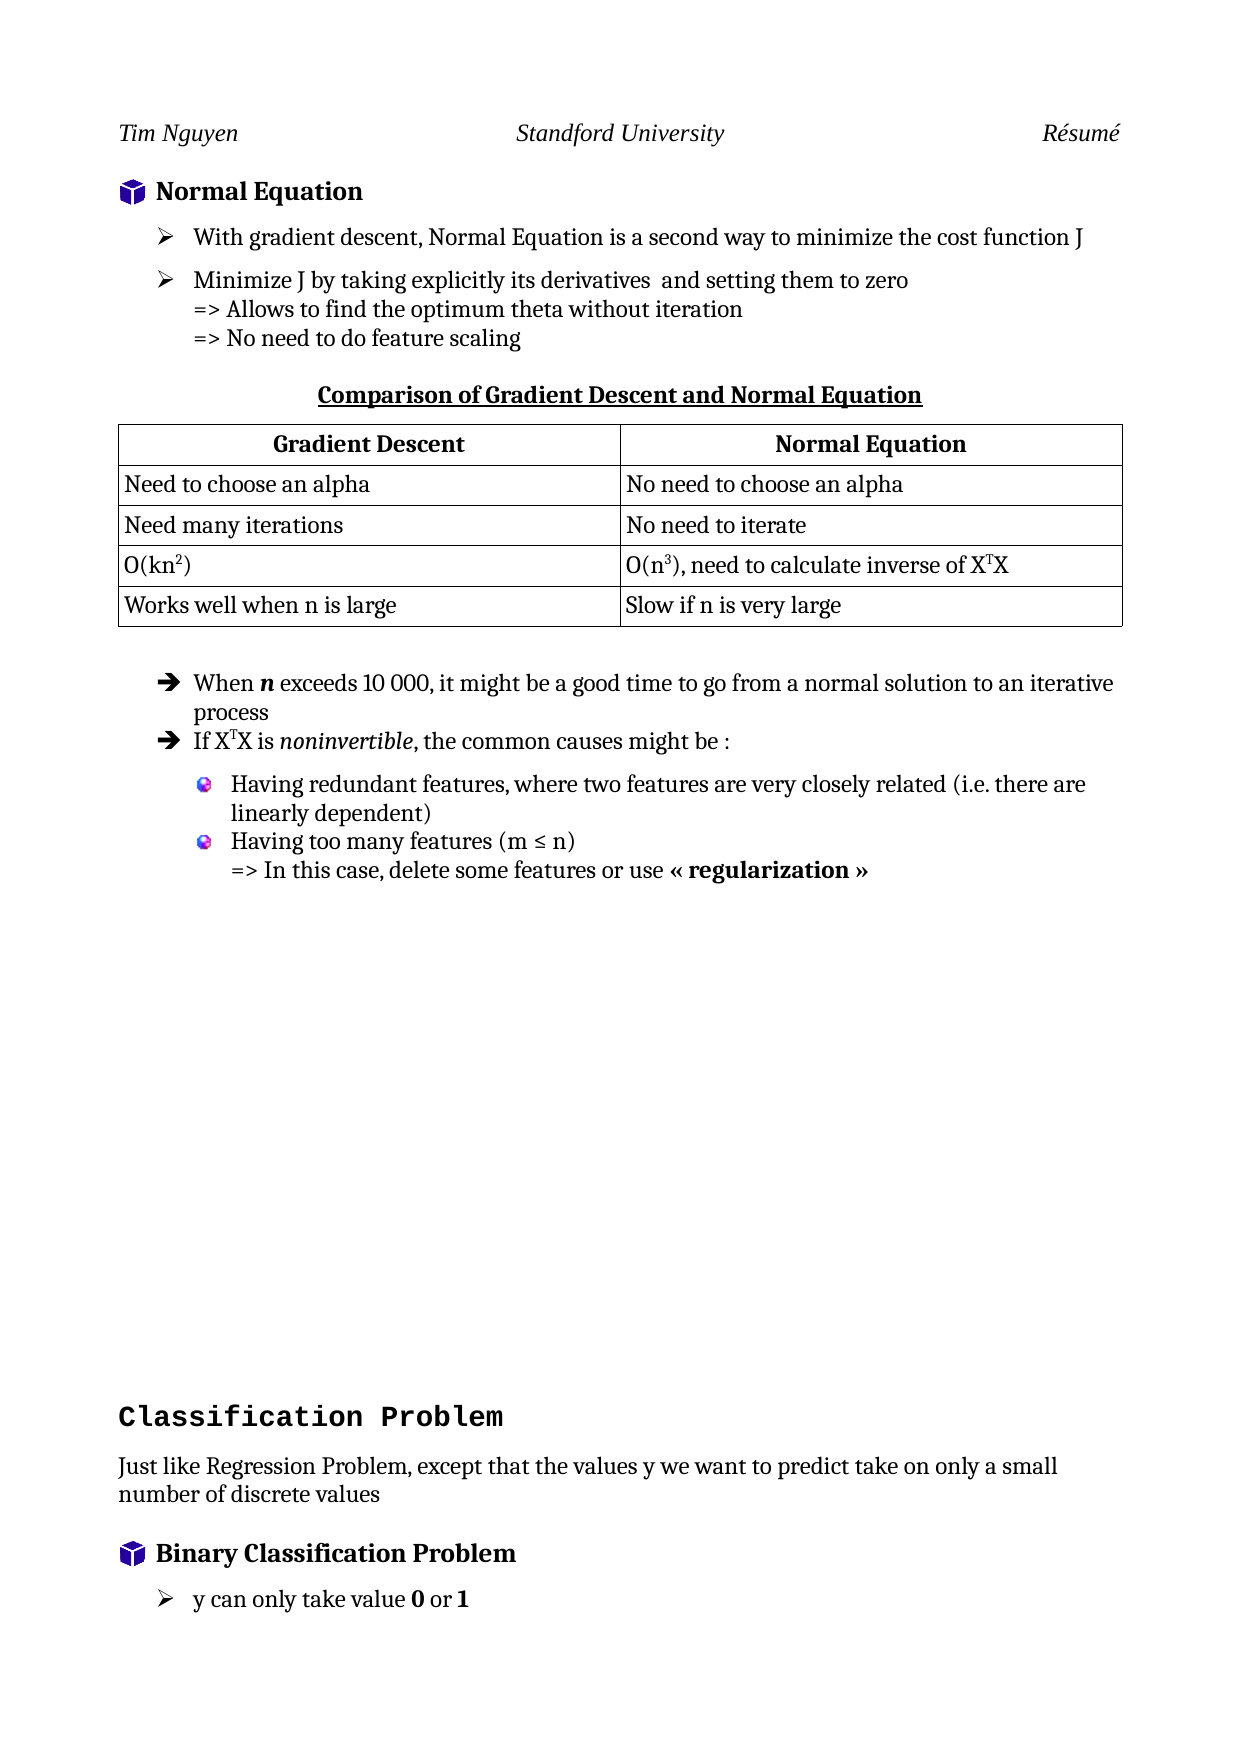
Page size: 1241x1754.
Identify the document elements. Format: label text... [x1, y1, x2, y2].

table_cell O(kn2) [119, 546, 620, 586]
table_cell No need to iterate [621, 506, 1122, 545]
text Just like Regression Problem, except that the values y we want to predict take on only a small number of discrete values [118, 1452, 1122, 1509]
table_cell Works well when n is large [119, 587, 620, 626]
list => In this case, delete some features or use « regularization » [193, 856, 1122, 885]
table_header Normal Equation [621, 425, 1122, 464]
list => Allows to find the optimum theta without iteration [156, 295, 1122, 324]
table_header Gradient Descent [119, 425, 620, 464]
table_cell O(n3), need to calculate inverse of XTX [621, 546, 1122, 586]
list When n exceeds 10 000, it might be a good time to go from a normal solution to an iterative process [156, 669, 1122, 727]
table_cell Need to choose an alpha [119, 466, 620, 505]
table_cell Slow if n is very large [621, 587, 1122, 626]
picture [194, 774, 213, 794]
list With gradient descent, Normal Equation is a second way to minimize the cost function J [156, 223, 1122, 252]
list Normal Equation [118, 176, 1122, 207]
list Having too many features (m ≤ n) [193, 827, 1122, 856]
list If XTX is noninvertible, the common causes might be : [156, 727, 1122, 755]
list Binary Classification Problem [118, 1538, 1122, 1569]
list Minimize J by taking explicitly its derivatives and setting them to zero [156, 266, 1122, 295]
text Classification Problem [118, 1402, 1122, 1435]
list Having redundant features, where two features are very closely related (i.e. there are linearly dependent) [193, 770, 1122, 827]
table_cell Need many iterations [119, 506, 620, 545]
picture [194, 832, 213, 851]
text Comparison of Gradient Descent and Normal Equation [118, 381, 1122, 410]
list y can only take value 0 or 1 [156, 1584, 1122, 1613]
table_cell No need to choose an alpha [621, 466, 1122, 505]
list => No need to do feature scaling [156, 324, 1122, 352]
